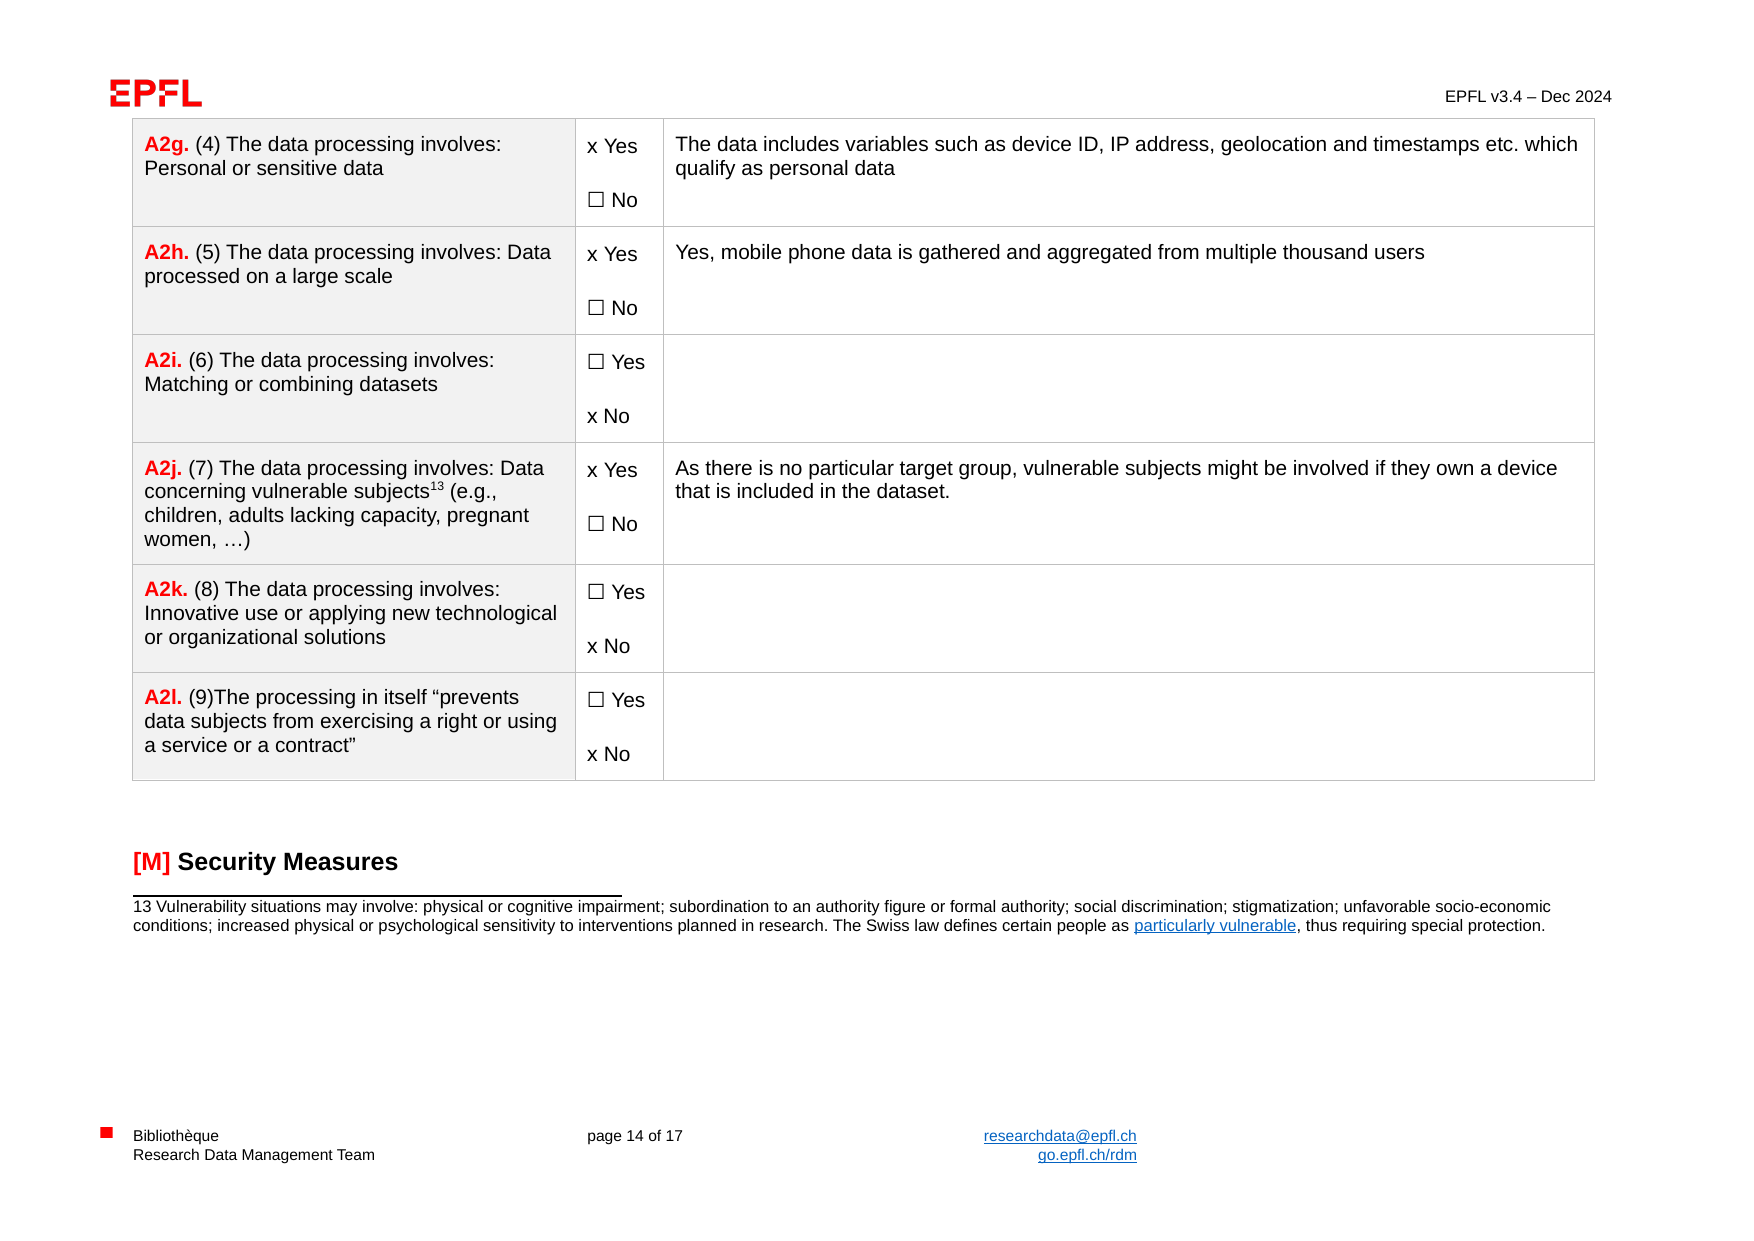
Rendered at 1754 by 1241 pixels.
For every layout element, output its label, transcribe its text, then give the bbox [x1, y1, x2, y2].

table_cell [664, 673, 1594, 779]
table_cell A2l. (9)The processing in itself “prevents data subjects from exercising a right or using a service or a contract” [133, 673, 575, 779]
table_cell The data includes variables such as device ID, IP address, geolocation and timestamps etc. which qualify as personal data [664, 119, 1594, 226]
table_cell A2g. (4) The data processing involves: Personal or sensitive data [133, 119, 575, 226]
table_cell x Yes ☐ No [576, 119, 663, 226]
table_cell A2k. (8) The data processing involves: Innovative use or applying new technological or organizational solutions [133, 565, 575, 672]
table_cell A2j. (7) The data processing involves: Data concerning vulnerable subjects (e.g., children, adults lacking capacity, pregnant women, …) [133, 443, 575, 564]
table_cell A2i. (6) The data processing involves: Matching or combining datasets [133, 335, 575, 442]
table_cell As there is no particular target group, vulnerable subjects might be involved if they own a device that is included in the dataset. [664, 443, 1594, 564]
table_cell x Yes ☐ No [576, 227, 663, 334]
table_cell [664, 565, 1594, 672]
table_cell ☐ Yes x No [576, 673, 663, 779]
table_cell ☐ Yes x No [576, 335, 663, 442]
table_cell [664, 335, 1594, 442]
table_cell Yes, mobile phone data is gathered and aggregated from multiple thousand users [664, 227, 1594, 334]
table_cell x Yes ☐ No [576, 443, 663, 564]
subtitle [M] Security Measures [133, 846, 1612, 875]
table_cell A2h. (5) The data processing involves: Data processed on a large scale [133, 227, 575, 334]
table_cell ☐ Yes x No [576, 565, 663, 672]
